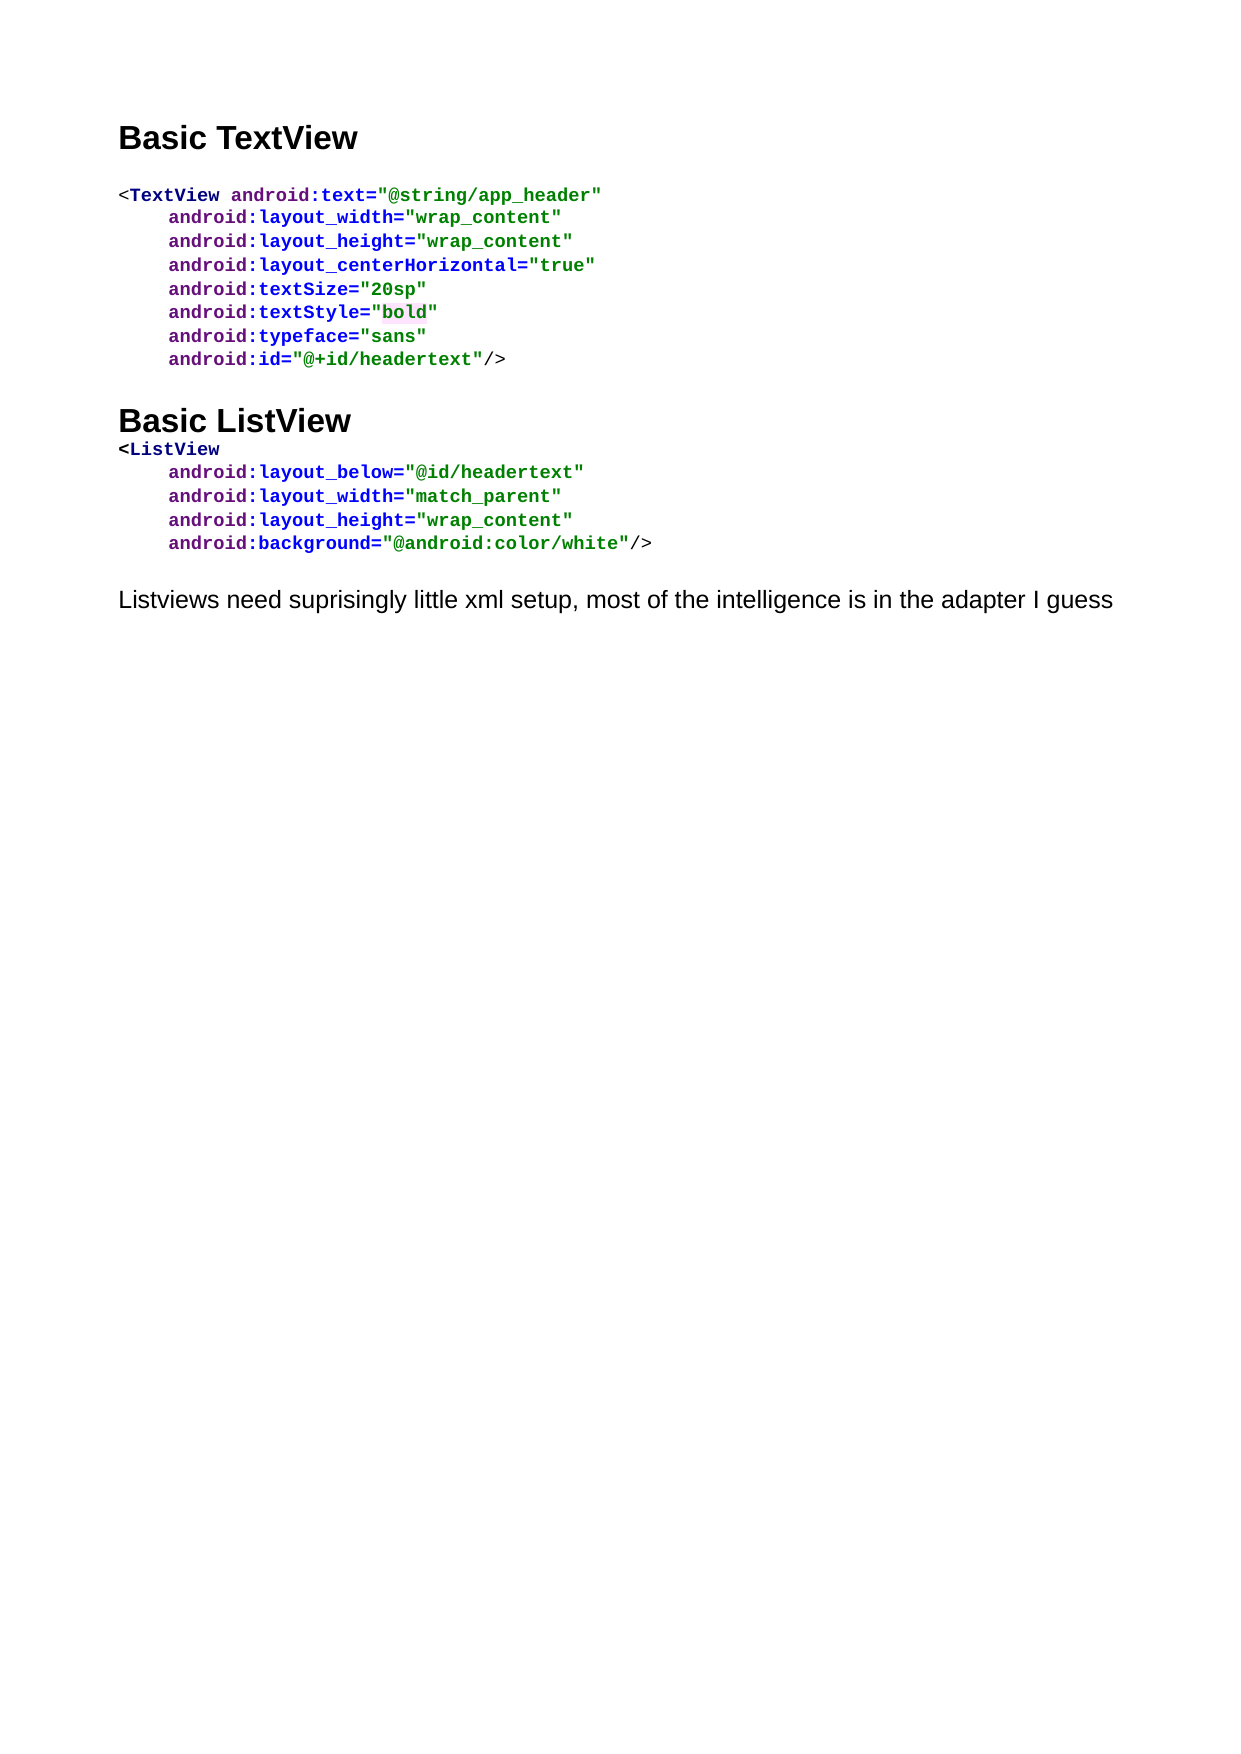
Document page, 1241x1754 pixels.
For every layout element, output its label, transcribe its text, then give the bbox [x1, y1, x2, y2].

text android:layout_width="wrap_content" [118, 207, 1122, 230]
text android:layout_centerHorizontal="true" [118, 254, 1122, 277]
text android:layout_height="wrap_content" [118, 230, 1122, 254]
text android:layout_below="@id/headertext" [118, 461, 1122, 485]
text Basic ListView [118, 402, 1122, 440]
text android:background="@android:color/white"/> [118, 532, 1122, 556]
text <TextView android:text="@string/app_header" [118, 185, 1122, 207]
text android:textStyle="bold" [118, 301, 1122, 325]
text Listviews need suprisingly little xml setup, most of the intelligence is in the adapter I guess [118, 585, 1122, 614]
text android:textSize="20sp" [118, 277, 1122, 301]
text Basic TextView [118, 118, 1122, 157]
text <ListView [118, 440, 1122, 461]
text android:layout_height="wrap_content" [118, 508, 1122, 532]
text android:id="@+id/headertext"/> [118, 348, 1122, 372]
text android:typeface="sans" [118, 325, 1122, 348]
text android:layout_width="match_parent" [118, 485, 1122, 508]
